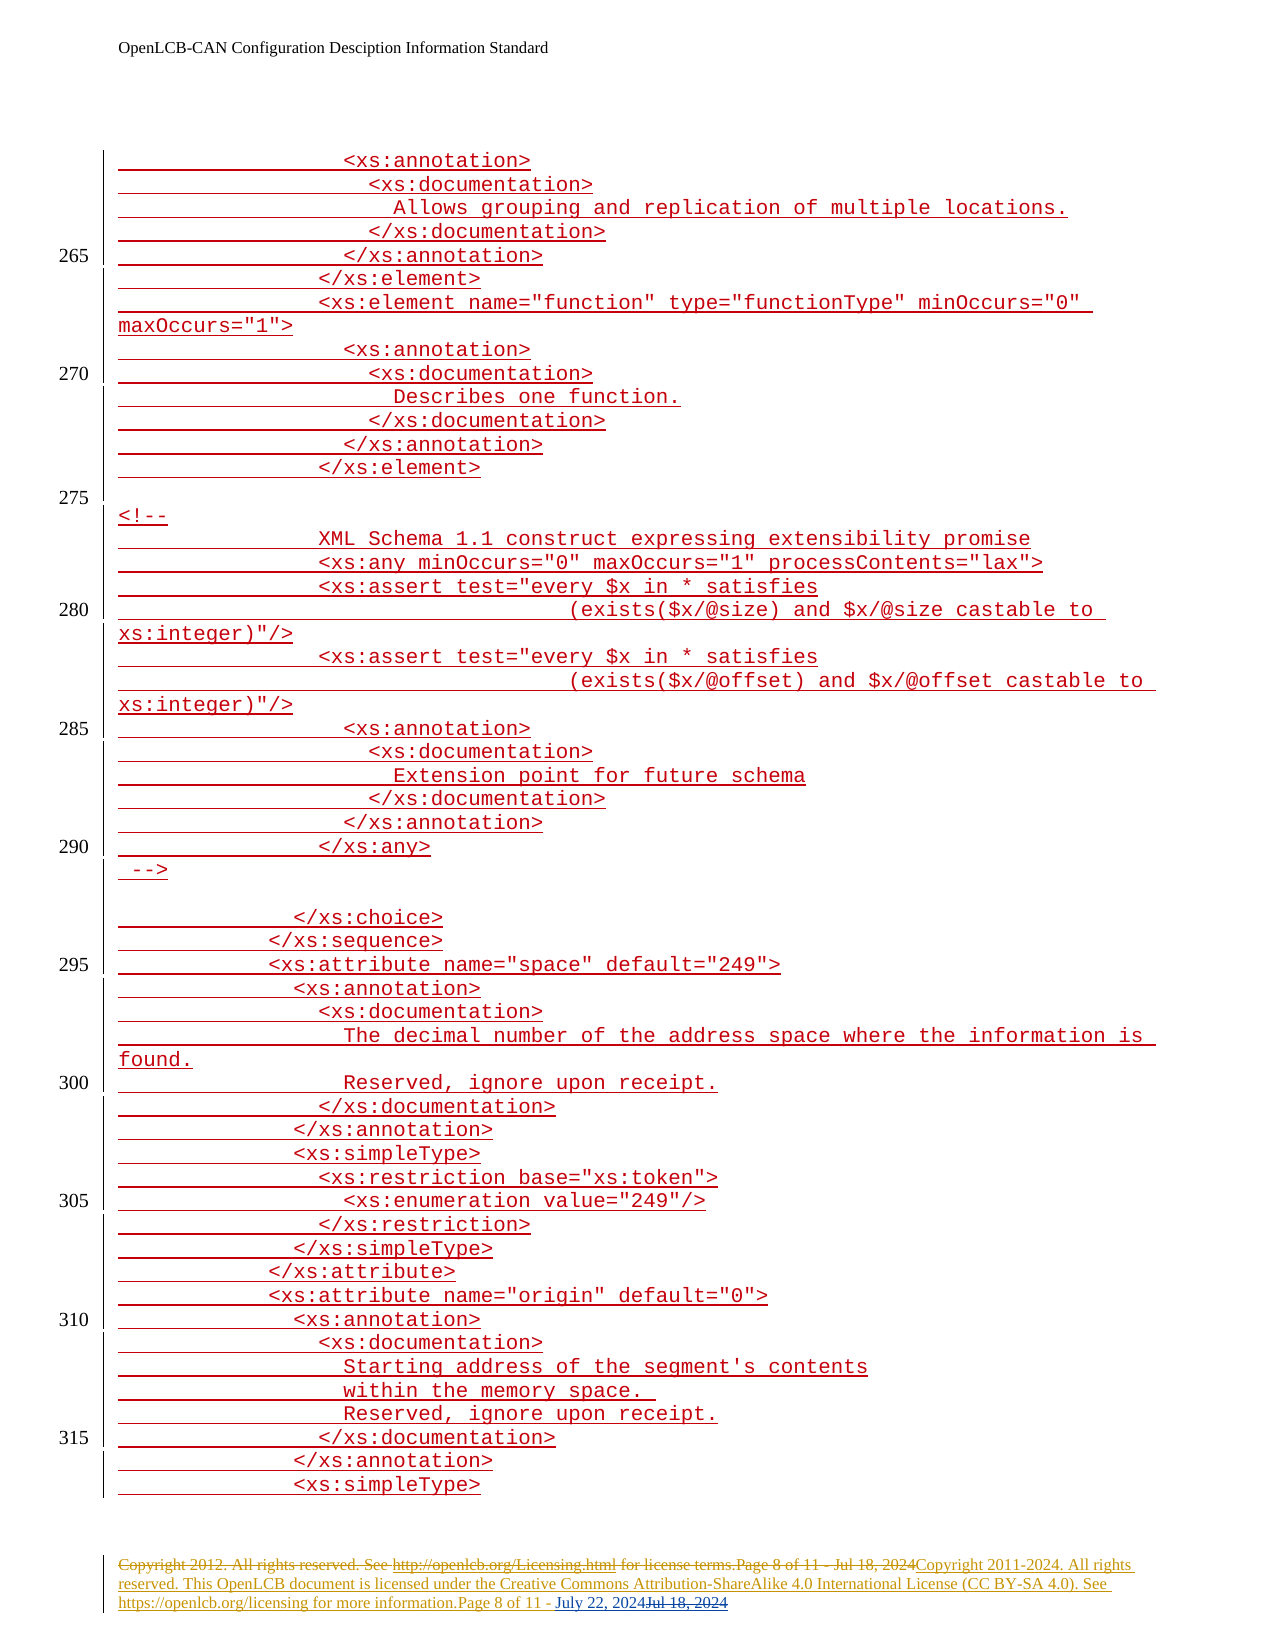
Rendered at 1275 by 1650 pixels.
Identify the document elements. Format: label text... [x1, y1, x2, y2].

text </xs:annotation> [118, 1451, 1157, 1474]
text <xs:any minOccurs="0" maxOccurs="1" processContents="lax"> [118, 552, 1157, 576]
text <xs:annotation> [118, 339, 1157, 363]
text <xs:assert test="every $x in * satisfies [118, 647, 1157, 670]
text </xs:restriction> [118, 1214, 1157, 1238]
text Starting address of the segment's contents [118, 1356, 1157, 1379]
text Allows grouping and replication of multiple locations. [118, 197, 1157, 221]
text <xs:attribute name="space" default="249"> [118, 954, 1157, 978]
text <!-- [118, 505, 1157, 528]
text </xs:element> [118, 457, 1157, 481]
text <xs:annotation> [118, 150, 1157, 174]
text <xs:restriction base="xs:token"> [118, 1167, 1157, 1190]
text </xs:choice> [118, 907, 1157, 930]
text Reserved, ignore upon receipt. [118, 1072, 1157, 1096]
text Extension point for future schema [118, 765, 1157, 788]
text </xs:annotation> [118, 1119, 1157, 1143]
text <xs:documentation> [118, 1332, 1157, 1356]
text <xs:annotation> [118, 1309, 1157, 1332]
text <xs:documentation> [118, 174, 1157, 197]
text <xs:documentation> [118, 741, 1157, 765]
text Reserved, ignore upon receipt. [118, 1403, 1157, 1427]
text </xs:annotation> [118, 434, 1157, 457]
text <xs:attribute name="origin" default="0"> [118, 1285, 1157, 1309]
text (exists($x/@offset) and $x/@offset castable to xs:integer)"/> [118, 670, 1157, 717]
text </xs:annotation> [118, 244, 1157, 268]
text Describes one function. [118, 386, 1157, 410]
text <xs:enumeration value="249"/> [118, 1190, 1157, 1214]
text <xs:assert test="every $x in * satisfies [118, 576, 1157, 599]
text </xs:simpleType> [118, 1238, 1157, 1261]
text <xs:documentation> [118, 363, 1157, 386]
text (exists($x/@size) and $x/@size castable to xs:integer)"/> [118, 599, 1157, 647]
text <xs:simpleType> [118, 1474, 1157, 1498]
text </xs:documentation> [118, 1096, 1157, 1119]
text </xs:any> [118, 836, 1157, 859]
text </xs:documentation> [118, 788, 1157, 812]
text <xs:documentation> [118, 1001, 1157, 1025]
text <xs:annotation> [118, 978, 1157, 1001]
text </xs:element> [118, 268, 1157, 292]
text </xs:documentation> [118, 1427, 1157, 1451]
text </xs:sequence> [118, 930, 1157, 954]
text </xs:documentation> [118, 410, 1157, 434]
text </xs:attribute> [118, 1261, 1157, 1285]
text <xs:simpleType> [118, 1143, 1157, 1167]
text <xs:annotation> [118, 717, 1157, 741]
text XML Schema 1.1 construct expressing extensibility promise [118, 528, 1157, 552]
text --> [118, 859, 1157, 883]
text The decimal number of the address space where the information is found. [118, 1025, 1157, 1072]
text <xs:element name="function" type="functionType" minOccurs="0" maxOccurs="1"> [118, 292, 1157, 339]
text </xs:annotation> [118, 812, 1157, 836]
text within the memory space. [118, 1379, 1157, 1403]
text </xs:documentation> [118, 221, 1157, 244]
